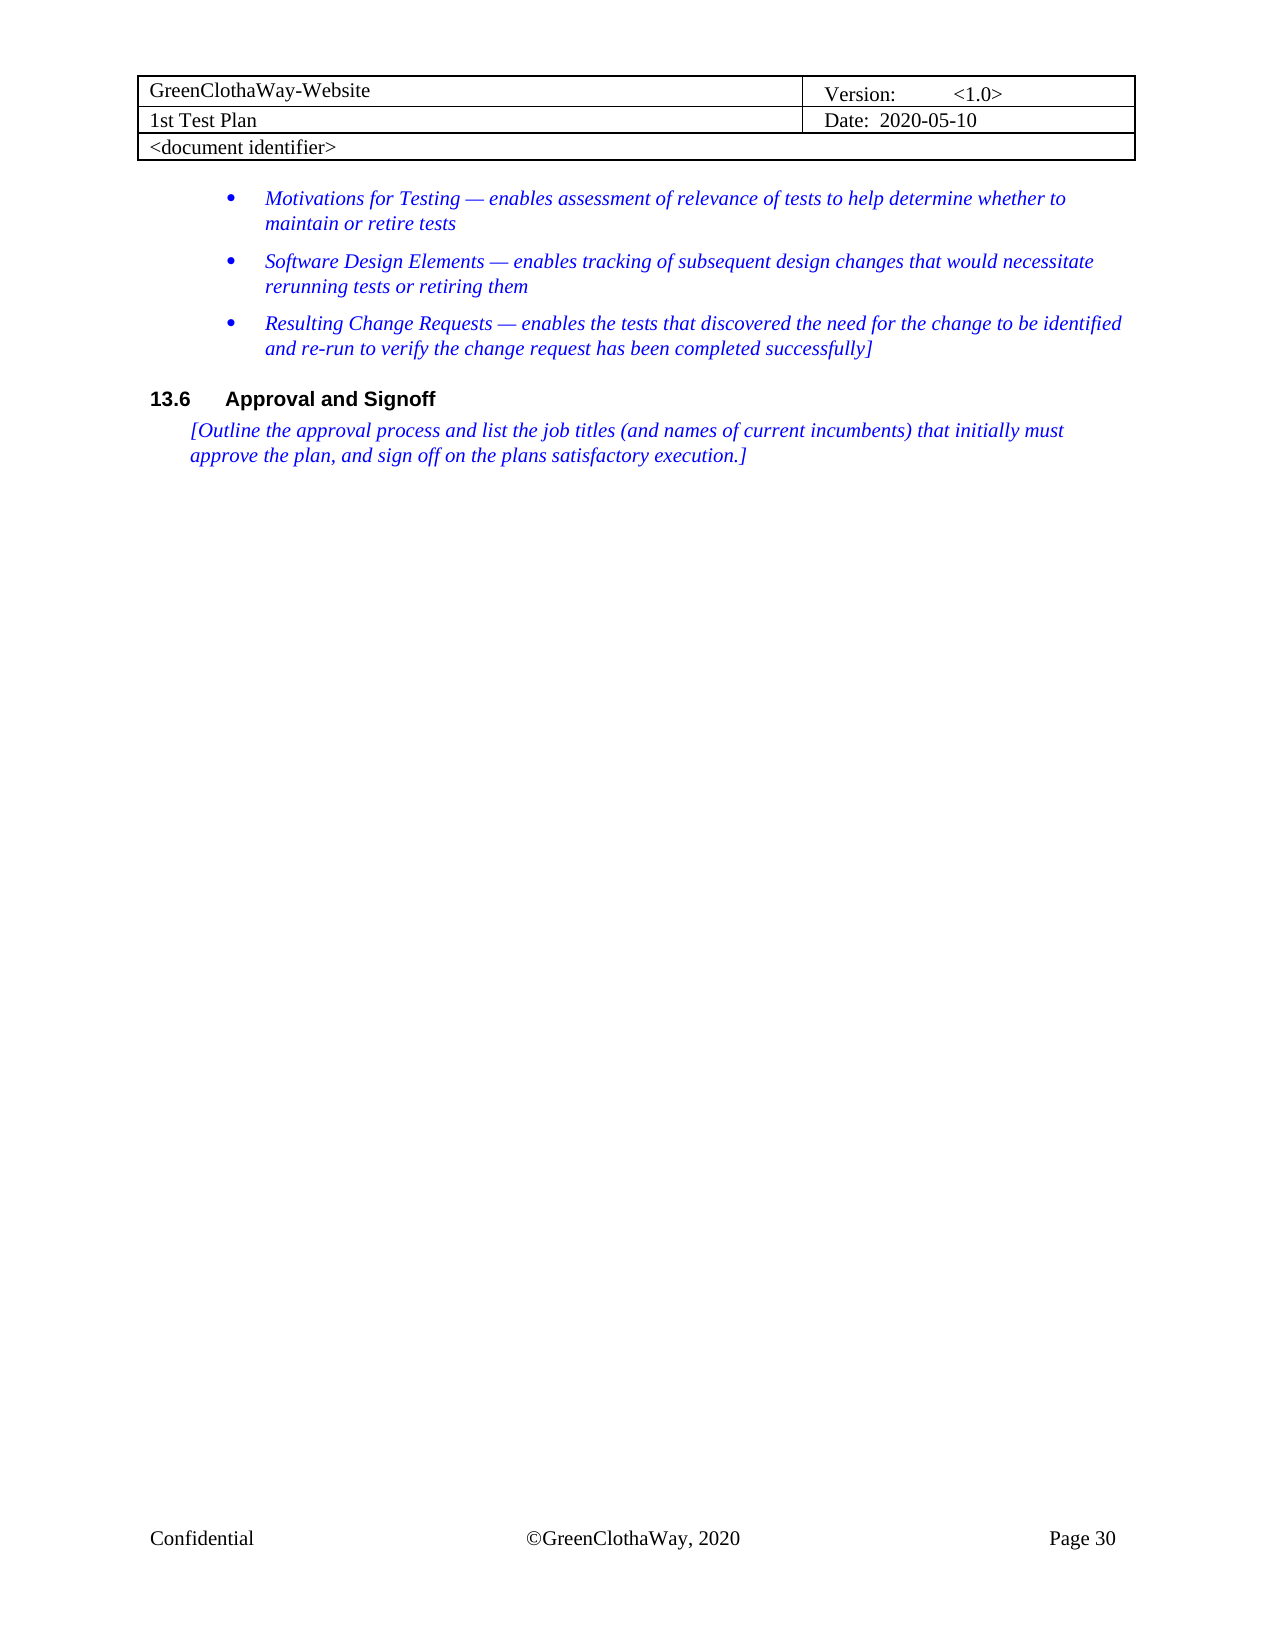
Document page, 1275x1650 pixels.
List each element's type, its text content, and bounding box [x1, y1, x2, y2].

text [Outline the approval process and list the job titles (and names of current incumbents) that initially must approve the plan, and sign off on the plans satisfactory execution.] [190, 417, 1125, 467]
list Resulting Change Requests — enables the tests that discovered the need for the change to be identified and re-run to verify the change request has been completed successfully] [227, 310, 1125, 360]
list Motivations for Testing — enables assessment of relevance of tests to help determine whether to maintain or retire tests [227, 185, 1125, 235]
subtitle Approval and Signoff [150, 385, 1125, 410]
list Software Design Elements — enables tracking of subsequent design changes that would necessitate rerunning tests or retiring them [227, 248, 1125, 298]
